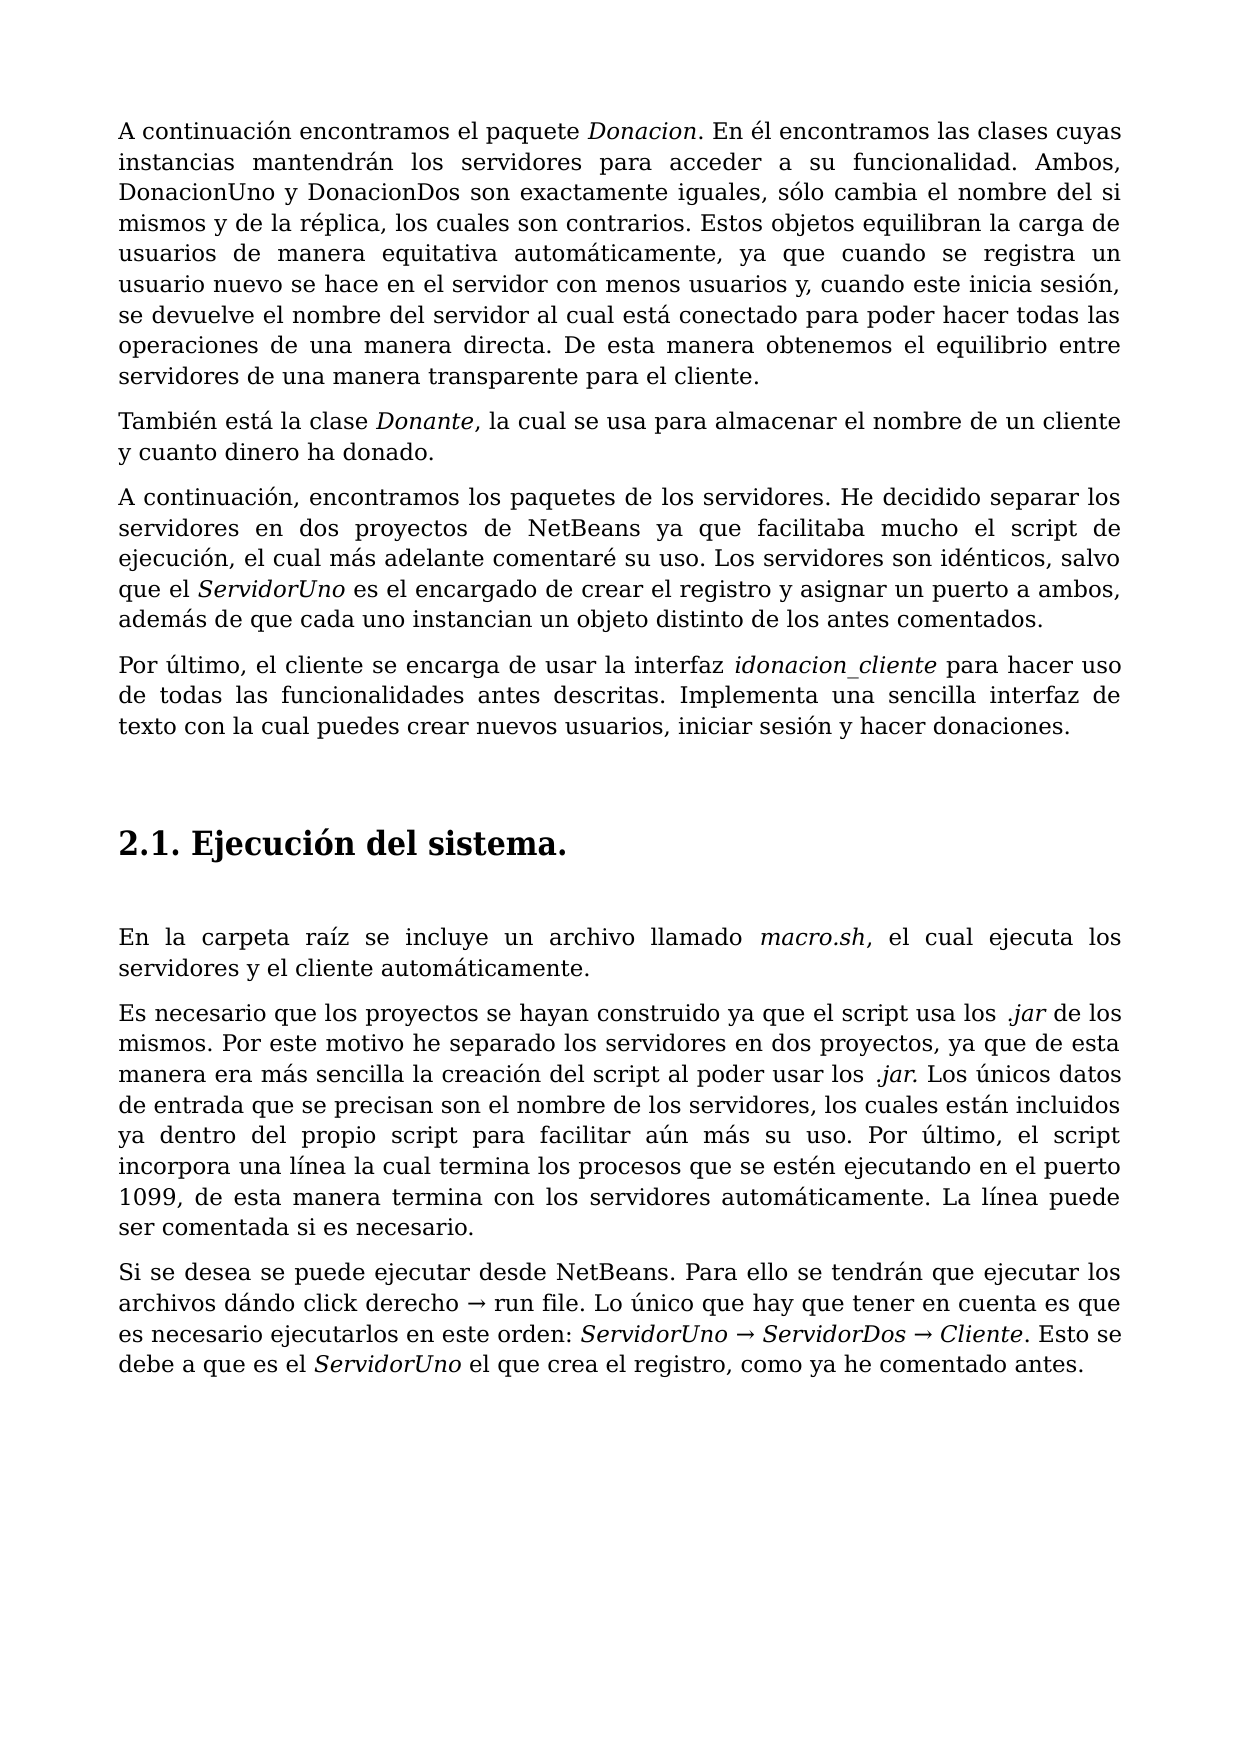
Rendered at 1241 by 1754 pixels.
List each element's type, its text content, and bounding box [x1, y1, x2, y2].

text También está la clase Donante, la cual se usa para almacenar el nombre de un cliente y cuanto dinero ha donado. [118, 408, 1122, 466]
text Si se desea se puede ejecutar desde NetBeans. Para ello se tendrán que ejecutar los archivos dándo click derecho → run file. Lo único que hay que tener en cuenta es que es necesario ejecutarlos en este orden: ServidorUno → ServidorDos → Cliente. Esto se debe a que es el ServidorUno el que crea el registro, como ya he comentado antes. [118, 1259, 1122, 1378]
text Por último, el cliente se encarga de usar la interfaz idonacion_cliente para hacer uso de todas las funcionalidades antes descritas. Implementa una sencilla interfaz de texto con la cual puedes crear nuevos usuarios, iniciar sesión y hacer donaciones. [118, 652, 1122, 740]
text A continuación, encontramos los paquetes de los servidores. He decidido separar los servidores en dos proyectos de NetBeans ya que facilitaba mucho el script de ejecución, el cual más adelante comentaré su uso. Los servidores son idénticos, salvo que el ServidorUno es el encargado de crear el registro y asignar un puerto a ambos, además de que cada uno instancian un objeto distinto de los antes comentados. [118, 484, 1122, 633]
text A continuación encontramos el paquete Donacion. En él encontramos las clases cuyas instancias mantendrán los servidores para acceder a su funcionalidad. Ambos, DonacionUno y DonacionDos son exactamente iguales, sólo cambia el nombre del si mismos y de la réplica, los cuales son contrarios. Estos objetos equilibran la carga de usuarios de manera equitativa automáticamente, ya que cuando se registra un usuario nuevo se hace en el servidor con menos usuarios y, cuando este inicia sesión, se devuelve el nombre del servidor al cual está conectado para poder hacer todas las operaciones de una manera directa. De esta manera obtenemos el equilibrio entre servidores de una manera transparente para el cliente. [118, 118, 1122, 390]
text En la carpeta raíz se incluye un archivo llamado macro.sh, el cual ejecuta los servidores y el cliente automáticamente. [118, 924, 1122, 981]
text Es necesario que los proyectos se hayan construido ya que el script usa los .jar de los mismos. Por este motivo he separado los servidores en dos proyectos, ya que de esta manera era más sencilla la creación del script al poder usar los .jar. Los únicos datos de entrada que se precisan son el nombre de los servidores, los cuales están incluidos ya dentro del propio script para facilitar aún más su uso. Por último, el script incorpora una línea la cual termina los procesos que se estén ejecutando en el puerto 1099, de esta manera termina con los servidores automáticamente. La línea puede ser comentada si es necesario. [118, 1000, 1122, 1241]
subtitle 2.1. Ejecución del sistema. [118, 824, 1122, 863]
